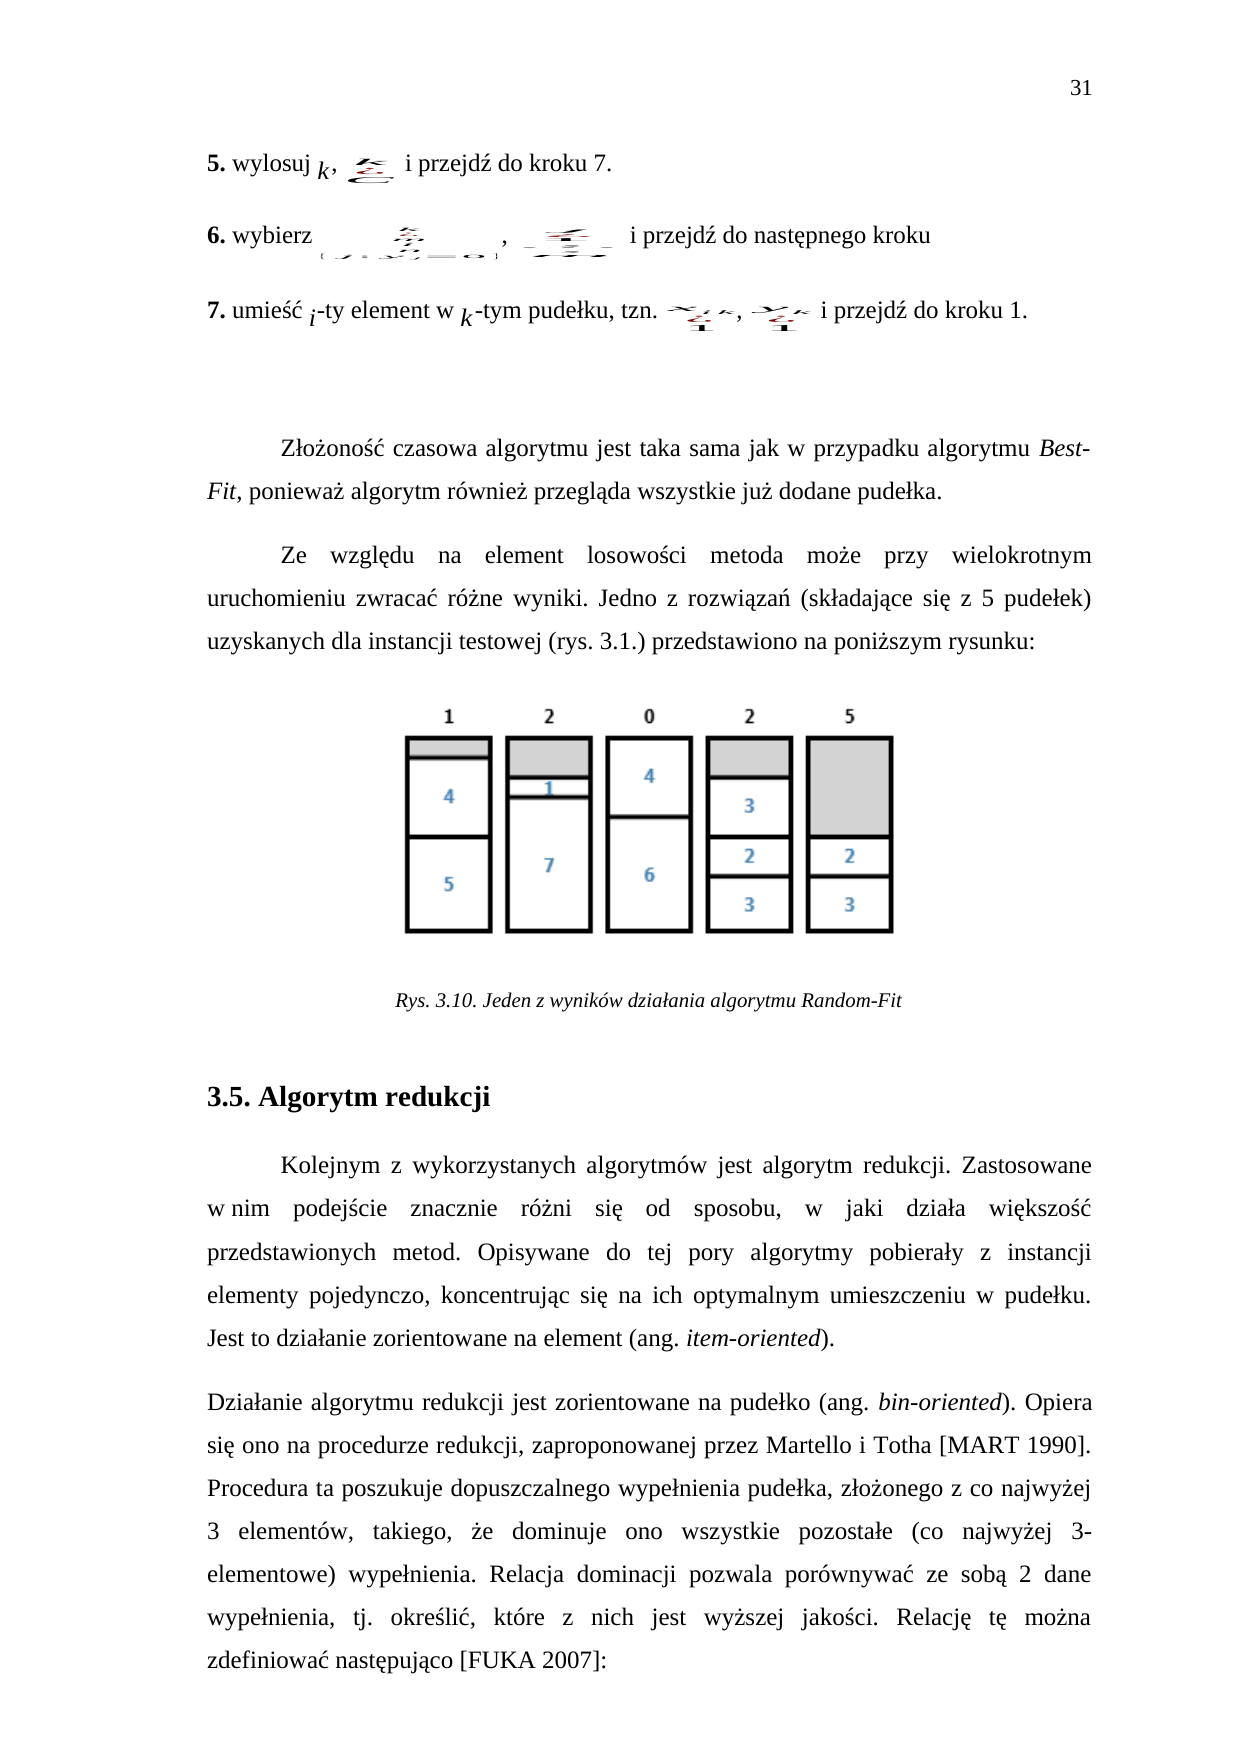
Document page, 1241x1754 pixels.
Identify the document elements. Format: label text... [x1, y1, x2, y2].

text 7. umieść -ty element w -tym pudełku, tzn. , i przejdź do kroku 1. [207, 295, 1092, 333]
text Złożoność czasowa algorytmu jest taka sama jak w przypadku algorytmu Best-Fit, ponieważ algorytm również przegląda wszystkie już dodane pudełka. [207, 433, 1092, 504]
text 3.5. Algorytm redukcji [207, 1079, 1092, 1113]
text Działanie algorytmu redukcji jest zorientowane na pudełko (ang. bin-oriented). Opiera się ono na procedurze redukcji, zaproponowanej przez Martello i Totha [MART 1990]. Procedura ta poszukuje dopuszczalnego wypełnienia pudełka, złożonego z co najwyżej 3 elementów, takiego, że dominuje ono wszystkie pozostałe (co najwyżej 3-elementowe) wypełnienia. Relacja dominacji pozwala porównywać ze sobą 2 dane wypełnienia, tj. określić, które z nich jest wyższej jakości. Relację tę można zdefiniować następująco [FUKA 2007]: [207, 1387, 1092, 1674]
text Rys. 3.10. Jeden z wyników działania algorytmu Random-Fit [207, 988, 1092, 1012]
text 6. wybierz , i przejdź do następnego kroku [207, 220, 1092, 260]
text 5. wylosuj , i przejdź do kroku 7. [207, 148, 1092, 185]
text Ze względu na element losowości metoda może przy wielokrotnym uruchomieniu zwracać różne wyniki. Jedno z rozwiązań (składające się z 5 pudełek) uzyskanych dla instancji testowej (rys. 3.1.) przedstawiono na poniższym rysunku: [207, 540, 1092, 655]
text Kolejnym z wykorzystanych algorytmów jest algorytm redukcji. Zastosowane w nim podejście znacznie różni się od sposobu, w jaki działa większość przedstawionych metod. Opisywane do tej pory algorytmy pobierały z instancji elementy pojedynczo, koncentrując się na ich optymalnym umieszczeniu w pudełku. Jest to działanie zorientowane na element (ang. item-oriented). [207, 1150, 1092, 1352]
